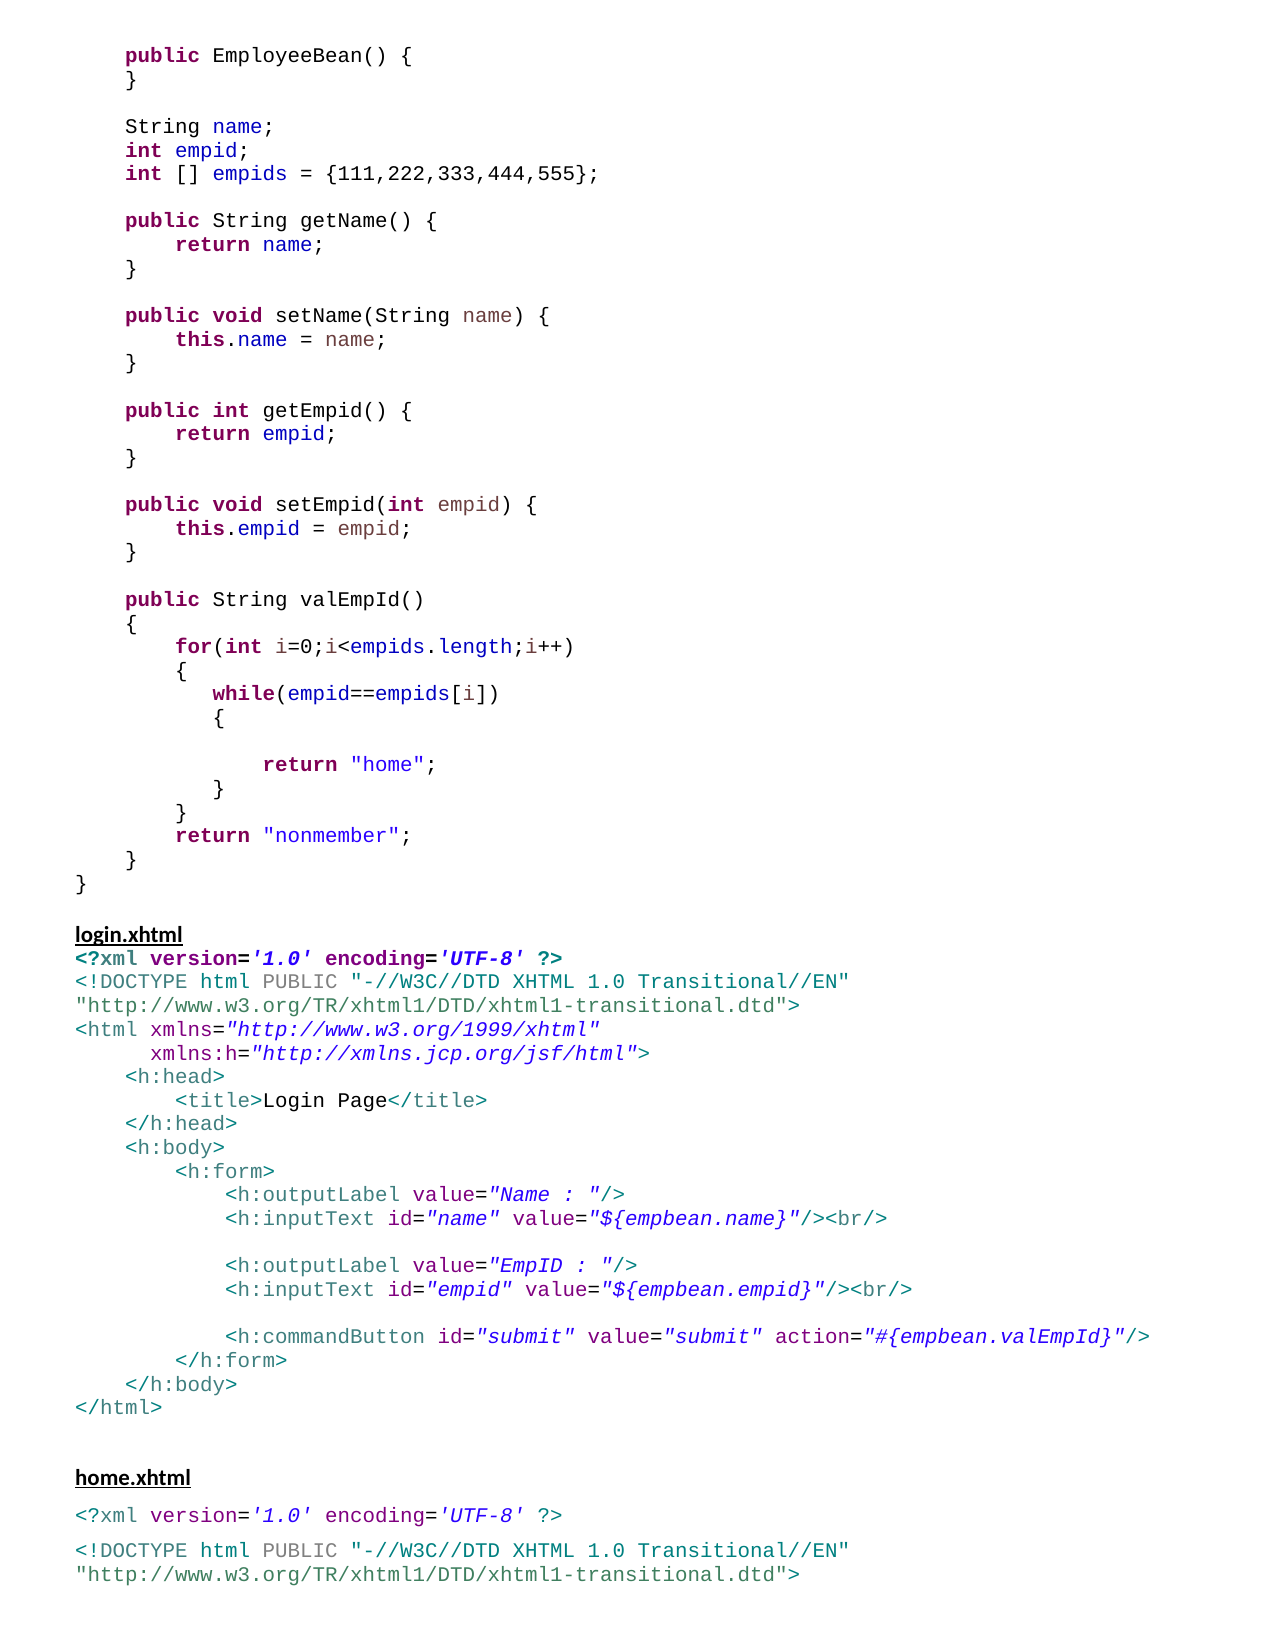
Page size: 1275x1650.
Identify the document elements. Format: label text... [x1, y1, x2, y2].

text <h:outputLabel value="Name : "/> [75, 1184, 1230, 1208]
text public int getEmpid() { [75, 400, 1230, 423]
text <!DOCTYPE html PUBLIC "-//W3C//DTD XHTML 1.0 Transitional//EN" "http://www.w3.org/TR/xhtml1/DTD/xhtml1-transitional.dtd"> [75, 1540, 1230, 1587]
text <h:inputText id="empid" value="${empbean.empid}"/><br/> [75, 1279, 1230, 1303]
text while(empid==empids[i]) [75, 683, 1230, 707]
text } [75, 447, 1230, 471]
text for(int i=0;i<empids.length;i++) [75, 636, 1230, 660]
text <h:form> [75, 1161, 1230, 1184]
text xmlns:h="http://xmlns.jcp.org/jsf/html"> [75, 1042, 1230, 1066]
text <h:inputText id="name" value="${empbean.name}"/><br/> [75, 1208, 1230, 1232]
text <?xml version='1.0' encoding='UTF-8' ?> [75, 948, 1230, 972]
text <!DOCTYPE html PUBLIC "-//W3C//DTD XHTML 1.0 Transitional//EN" "http://www.w3.org/TR/xhtml1/DTD/xhtml1-transitional.dtd"> [75, 972, 1230, 1019]
text this.empid = empid; [75, 518, 1230, 542]
text } [75, 69, 1230, 92]
text { [75, 707, 1230, 731]
text </h:form> [75, 1350, 1230, 1373]
text public String getName() { [75, 211, 1230, 234]
text { [75, 612, 1230, 636]
text return name; [75, 234, 1230, 258]
text return "home"; [75, 754, 1230, 778]
text return "nonmember"; [75, 825, 1230, 849]
text </h:body> [75, 1373, 1230, 1397]
text <html xmlns="http://www.w3.org/1999/xhtml" [75, 1019, 1230, 1042]
text } [75, 352, 1230, 376]
text <?xml version='1.0' encoding='UTF-8' ?> [75, 1505, 1230, 1528]
text int empid; [75, 139, 1230, 163]
text } [75, 873, 1230, 896]
text login.xhtml [75, 920, 1230, 948]
text String name; [75, 116, 1230, 139]
text public String valEmpId() [75, 589, 1230, 612]
text <h:head> [75, 1066, 1230, 1090]
text <h:outputLabel value="EmpID : "/> [75, 1255, 1230, 1279]
text public void setEmpid(int empid) { [75, 494, 1230, 518]
text return empid; [75, 423, 1230, 447]
text int [] empids = {111,222,333,444,555}; [75, 163, 1230, 187]
text } [75, 778, 1230, 802]
text home.xhtml [75, 1463, 1230, 1491]
text { [75, 660, 1230, 683]
text </html> [75, 1397, 1230, 1421]
text <title>Login Page</title> [75, 1090, 1230, 1113]
text } [75, 802, 1230, 825]
text } [75, 258, 1230, 281]
text this.name = name; [75, 329, 1230, 352]
text public EmployeeBean() { [75, 45, 1230, 69]
text </h:head> [75, 1113, 1230, 1137]
text } [75, 849, 1230, 873]
text <h:body> [75, 1137, 1230, 1161]
text } [75, 542, 1230, 565]
text public void setName(String name) { [75, 305, 1230, 329]
text <h:commandButton id="submit" value="submit" action="#{empbean.valEmpId}"/> [75, 1326, 1230, 1350]
